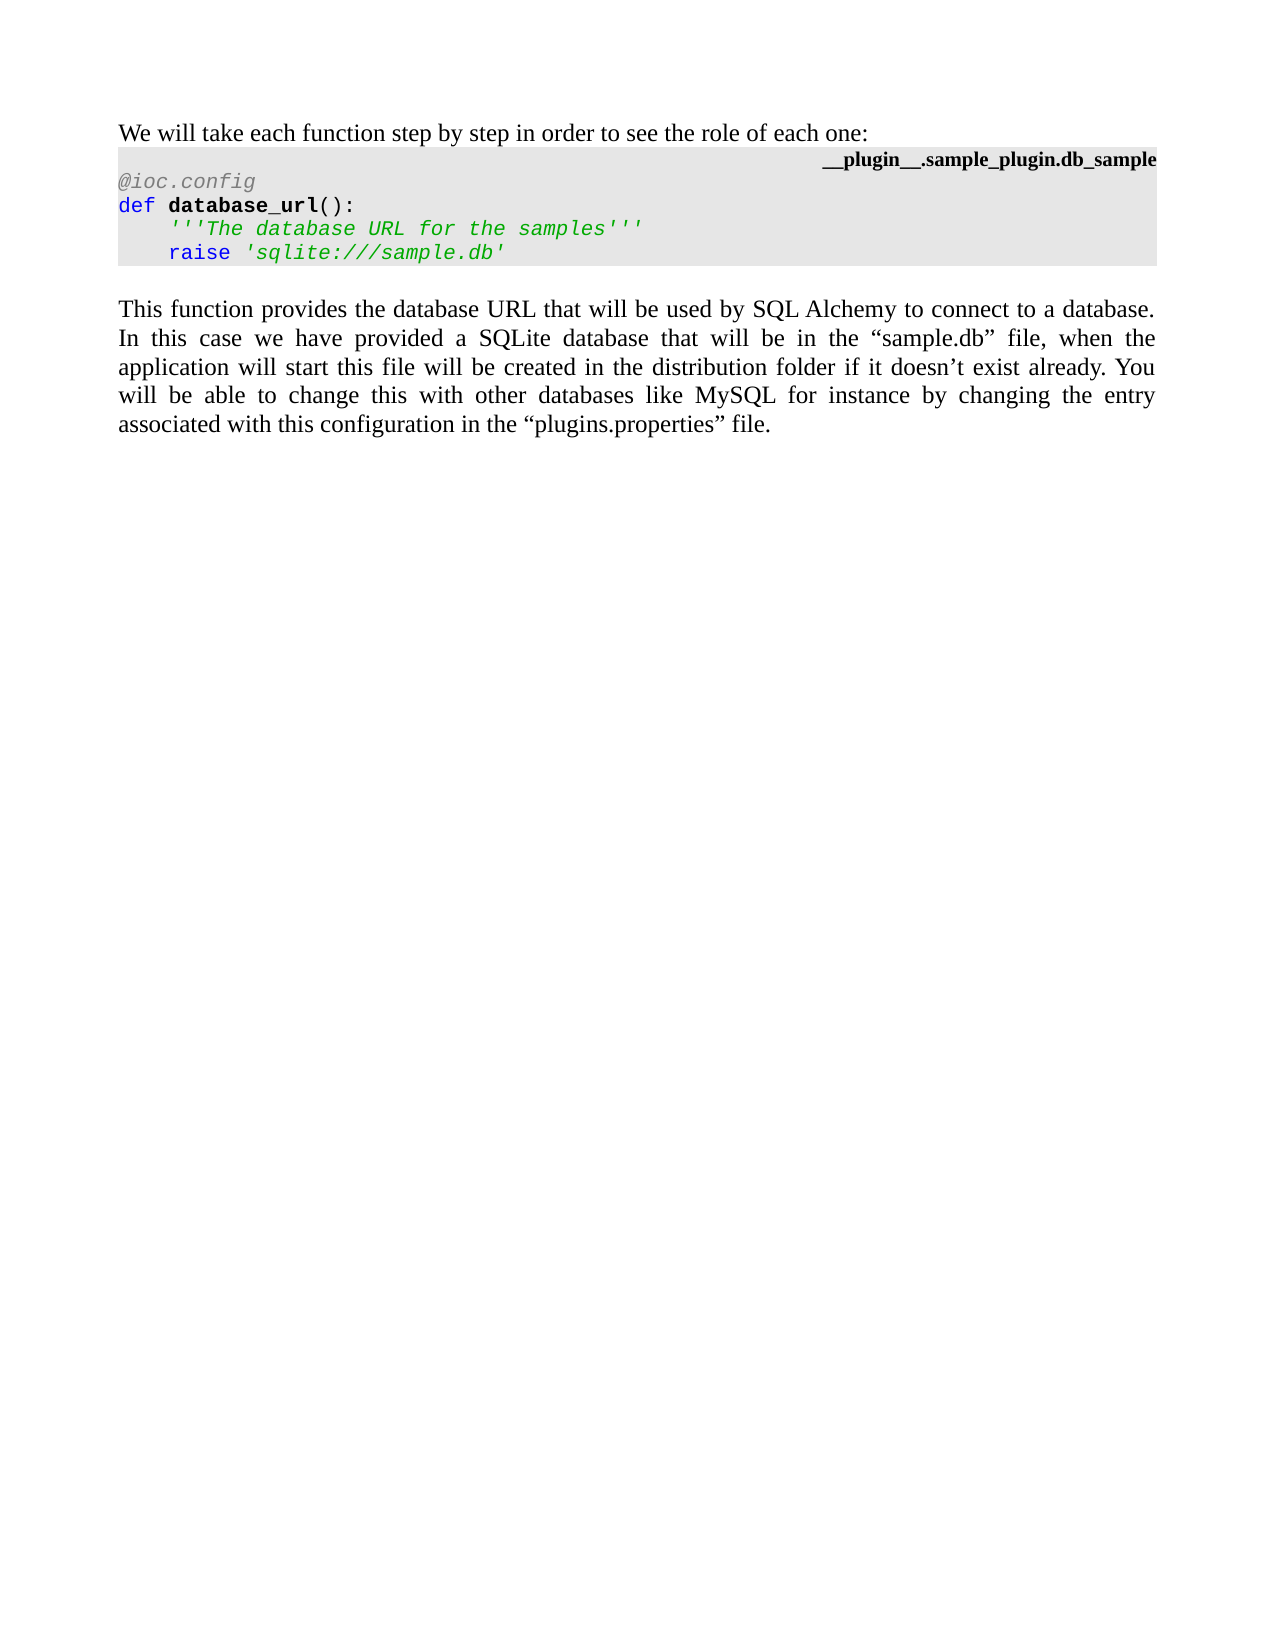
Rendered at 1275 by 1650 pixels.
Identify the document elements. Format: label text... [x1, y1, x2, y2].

text We will take each function step by step in order to see the role of each one: [118, 118, 1157, 147]
text This function provides the database URL that will be used by SQL Alchemy to connect to a database. In this case we have provided a SQLite database that will be in the “sample.db” file, when the application will start this file will be created in the distribution folder if it doesn’t exist already. You will be able to change this with other databases like MySQL for instance by changing the entry associated with this configuration in the “plugins.properties” file. [118, 294, 1157, 438]
table_cell @ioc.config def database_url(): '''The database URL for the samples''' raise 'sqlite:///sample.db' [118, 171, 1157, 266]
